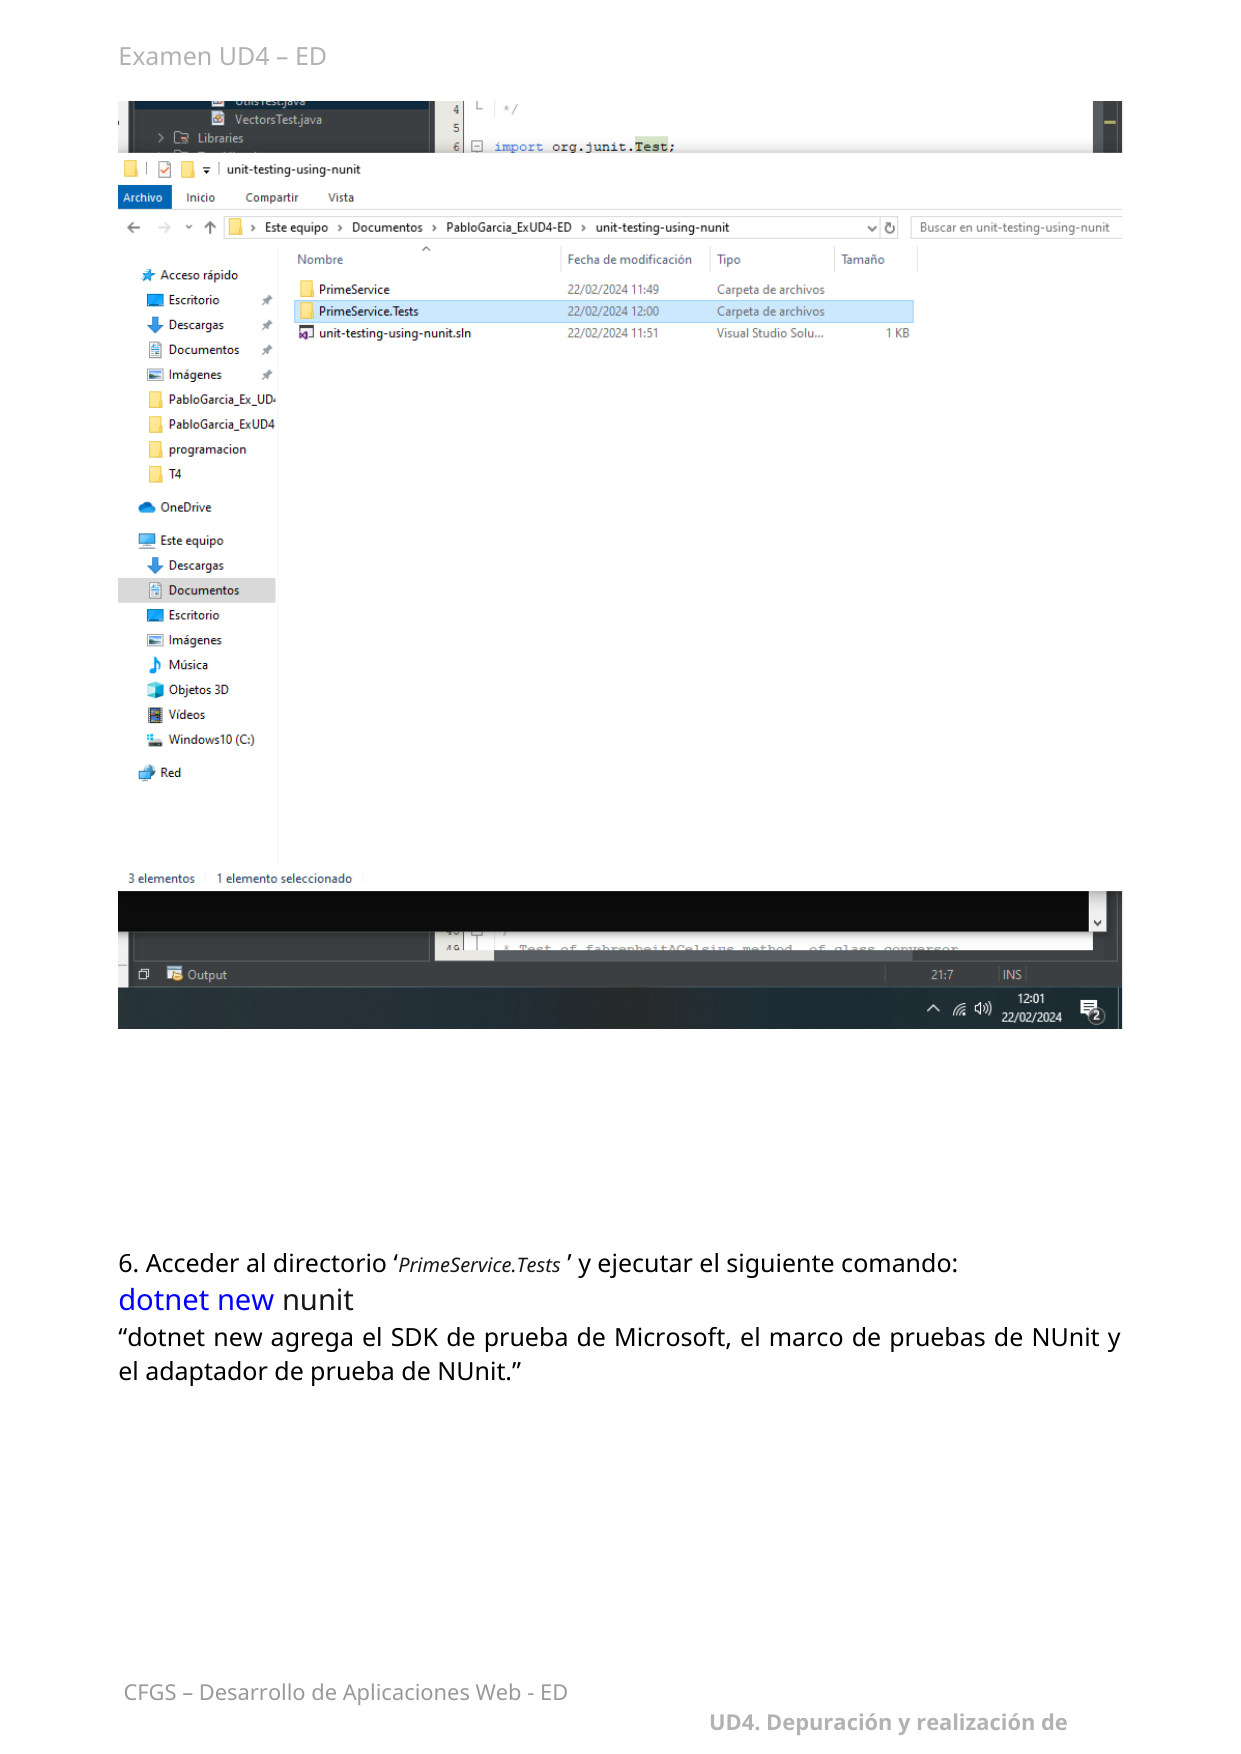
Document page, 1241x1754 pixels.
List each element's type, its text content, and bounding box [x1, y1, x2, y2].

text 6. Acceder al directorio ‘PrimeService.Tests ’ y ejecutar el siguiente comando: [118, 1245, 1122, 1279]
picture [118, 101, 1123, 1029]
text “dotnet new agrega el SDK de prueba de Microsoft, el marco de pruebas de NUnit y el adaptador de prueba de NUnit.” [118, 1319, 1122, 1387]
text dotnet new nunit [118, 1279, 1122, 1319]
